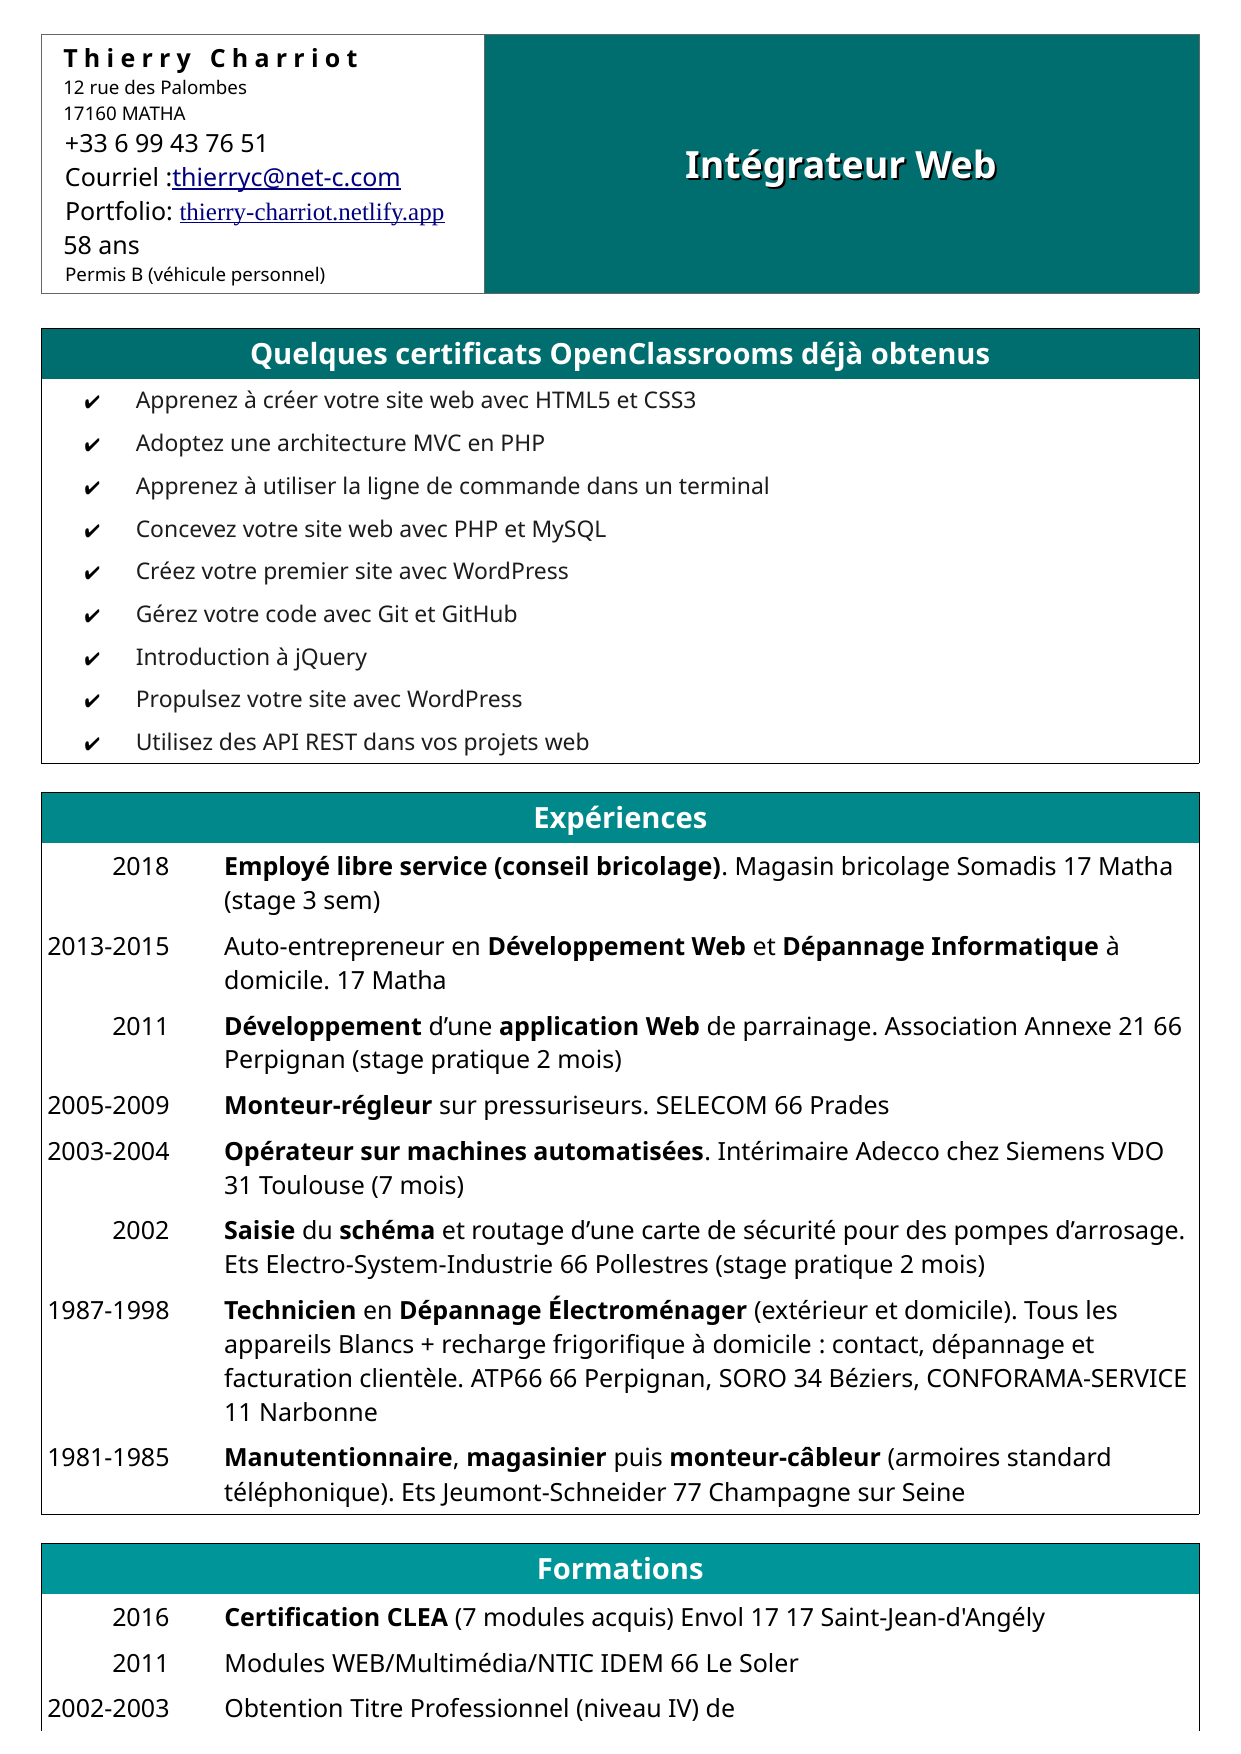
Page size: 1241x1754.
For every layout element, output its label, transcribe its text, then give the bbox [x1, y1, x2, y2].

table_cell Certification CLEA (7 modules acquis) Envol 17 17 Saint-Jean-d'Angély [219, 1594, 1199, 1639]
table_cell Apprenez à utiliser la ligne de commande dans un terminal [130, 464, 1199, 507]
table_cell Développement d’une application Web de parrainage. Association Annexe 21 66 Perpignan (stage pratique 2 mois) [218, 1003, 1199, 1082]
table_cell [42, 550, 130, 592]
table_cell Utilisez des API REST dans vos projets web [130, 720, 1199, 763]
table_cell [42, 635, 130, 678]
table_cell Monteur-régleur sur pressuriseurs. SELECOM 66 Prades [218, 1082, 1199, 1127]
table_header Expériences [42, 793, 1199, 843]
table_cell 2003-2004 [42, 1128, 218, 1207]
table_cell Apprenez à créer votre site web avec HTML5 et CSS3 [130, 379, 1199, 421]
table_cell Propulsez votre site avec WordPress [130, 678, 1199, 720]
table_cell Modules WEB/Multimédia/NTIC IDEM 66 Le Soler [219, 1640, 1199, 1685]
table_cell 1987-1998 [42, 1287, 218, 1434]
table_cell [42, 464, 130, 507]
table_cell Manutentionnaire, magasinier puis monteur-câbleur (armoires standard téléphonique). Ets Jeumont-Schneider 77 Champagne sur Seine [218, 1434, 1199, 1514]
table_cell 2002 [42, 1207, 218, 1287]
table_cell Auto-entrepreneur en Développement Web et Dépannage Informatique à domicile. 17 Matha [218, 923, 1199, 1002]
table_cell [42, 720, 130, 763]
table_cell Opérateur sur machines automatisées. Intérimaire Adecco chez Siemens VDO 31 Toulouse (7 mois) [218, 1128, 1199, 1207]
table_cell Employé libre service (conseil bricolage). Magasin bricolage Somadis 17 Matha (stage 3 sem) [218, 843, 1199, 923]
table_cell 1981-1985 [42, 1434, 218, 1514]
table_cell [42, 592, 130, 635]
table_header Formations [42, 1544, 1199, 1594]
table_cell 2016 [42, 1594, 218, 1639]
table_cell 2011 [42, 1640, 218, 1685]
table_cell 2002-2003 [42, 1685, 218, 1731]
table_cell Introduction à jQuery [130, 635, 1199, 678]
table_cell Gérez votre code avec Git et GitHub [130, 592, 1199, 635]
table_cell 2005-2009 [42, 1082, 218, 1127]
table_cell Saisie du schéma et routage d’une carte de sécurité pour des pompes d’arrosage. Ets Electro-System-Industrie 66 Pollestres (stage pratique 2 mois) [218, 1207, 1199, 1287]
table_cell Créez votre premier site avec WordPress [130, 550, 1199, 592]
table_cell [42, 507, 130, 549]
table_cell Adoptez une architecture MVC en PHP [130, 421, 1199, 464]
table_header Quelques certificats OpenClassrooms déjà obtenus [42, 329, 1199, 379]
table_cell [42, 421, 130, 464]
table_header Thierry Charriot 12 rue des Palombes 17160 MATHA +33 6 99 43 76 51 Courriel :thierryc@net-c.com Portfolio: thierry-charriot.netlify.app 58 ans Permis B (véhicule personnel) [42, 35, 484, 293]
table_cell Concevez votre site web avec PHP et MySQL [130, 507, 1199, 549]
table_cell Technicien en Dépannage Électroménager (extérieur et domicile). Tous les appareils Blancs + recharge frigorifique à domicile : contact, dépannage et facturation clientèle. ATP66 66 Perpignan, SORO 34 Béziers, CONFORAMA-SERVICE 11 Narbonne [218, 1287, 1199, 1434]
table_cell 2013-2015 [42, 923, 218, 1002]
table_cell 2018 [42, 843, 218, 923]
table_cell [42, 379, 130, 421]
table_cell 2011 [42, 1003, 218, 1082]
table_cell [42, 678, 130, 720]
table_cell Obtention Titre Professionnel (niveau IV) de [219, 1685, 1199, 1731]
table_header Intégrateur Web [485, 35, 1199, 293]
